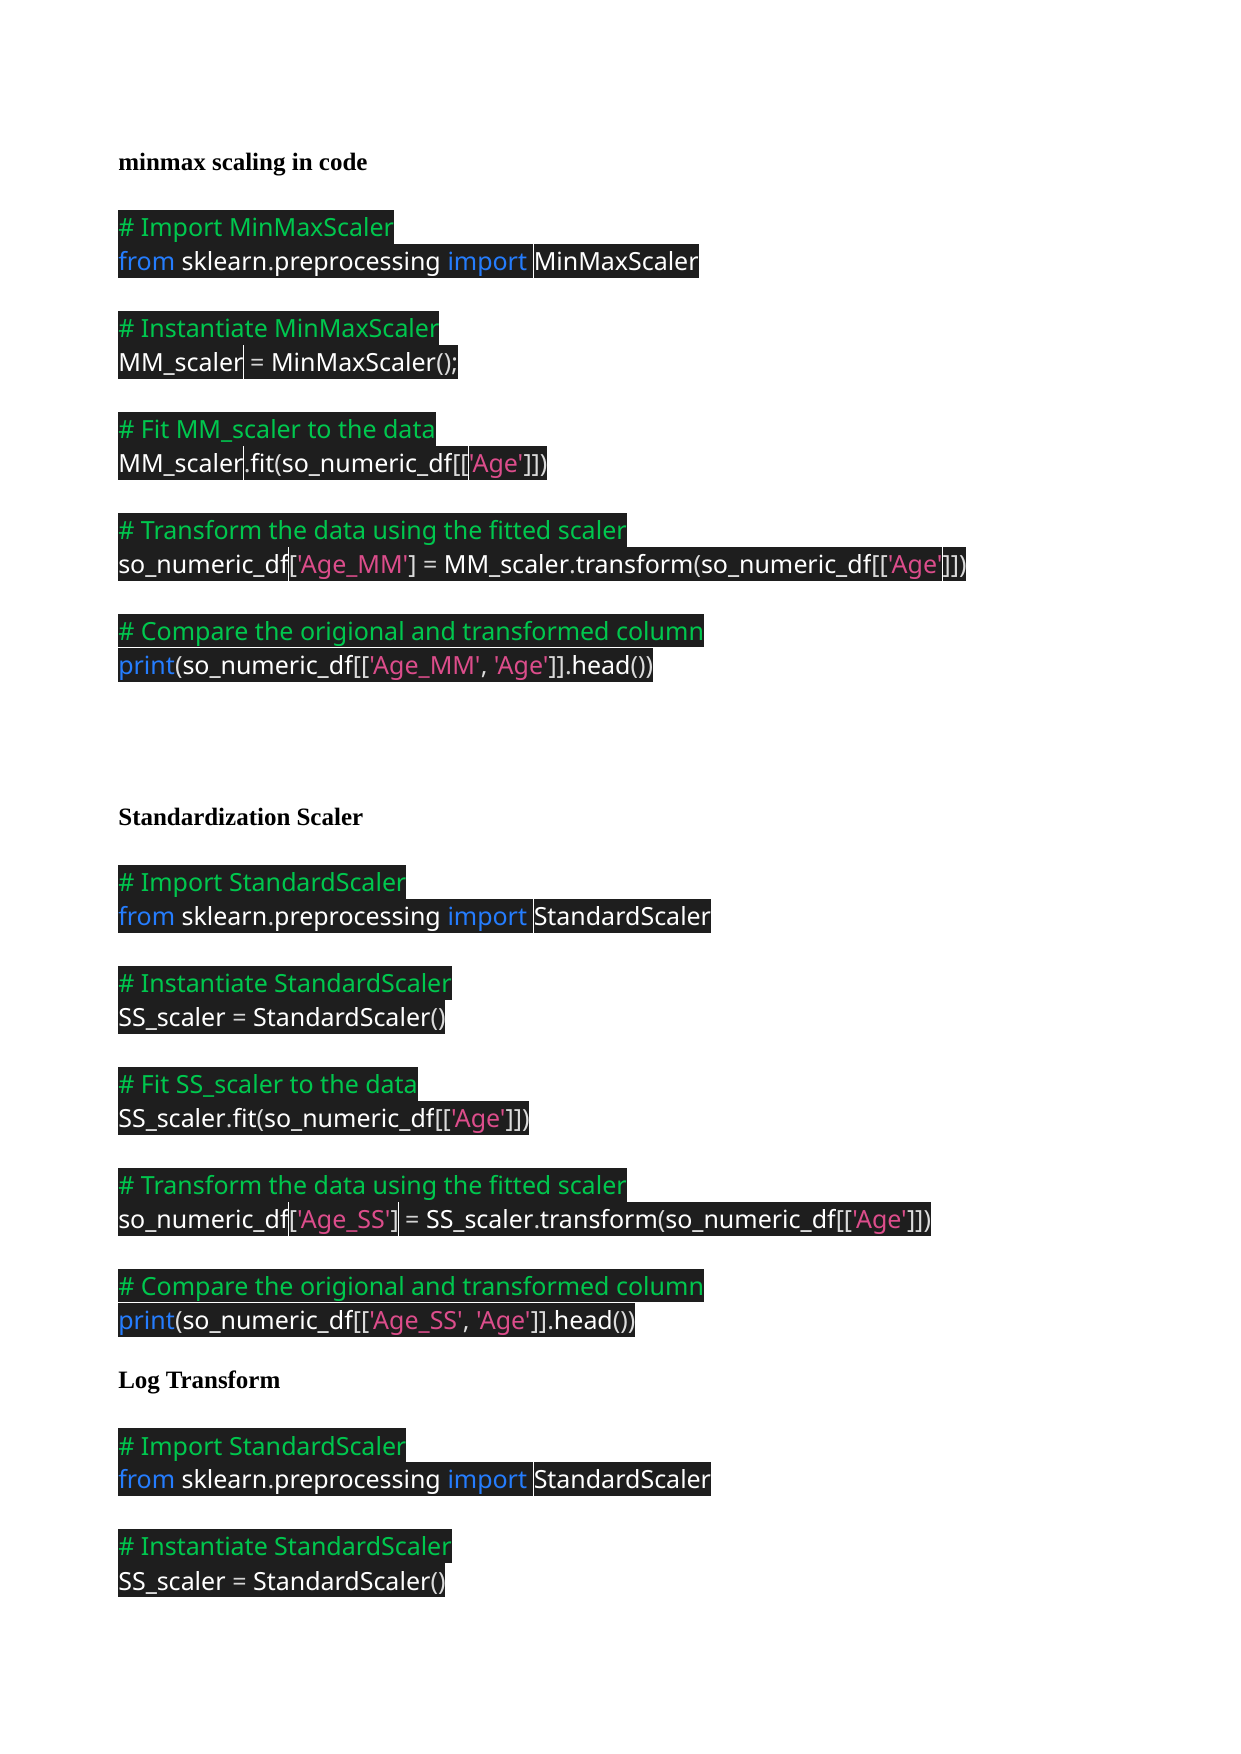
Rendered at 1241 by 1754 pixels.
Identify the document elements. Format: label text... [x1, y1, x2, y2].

text # Transform the data using the fitted scaler [118, 512, 1122, 547]
text # Import MinMaxScaler [118, 210, 1122, 244]
text SS_scaler.fit(so_numeric_df[['Age']]) [118, 1101, 1122, 1135]
text from sklearn.preprocessing import MinMaxScaler [118, 244, 1122, 278]
text # Instantiate MinMaxScaler [118, 311, 1122, 345]
text # Compare the origional and transformed column [118, 1268, 1122, 1302]
text # Fit SS_scaler to the data [118, 1067, 1122, 1101]
text SS_scaler = StandardScaler() [118, 1563, 1122, 1597]
text Standardization Scaler [118, 802, 1122, 831]
text from sklearn.preprocessing import StandardScaler [118, 1462, 1122, 1496]
text Log Transform [118, 1365, 1122, 1394]
text MM_scaler.fit(so_numeric_df[['Age']]) [118, 446, 1122, 480]
text so_numeric_df['Age_SS'] = SS_scaler.transform(so_numeric_df[['Age']]) [118, 1202, 1122, 1236]
text from sklearn.preprocessing import StandardScaler [118, 899, 1122, 933]
text # Import StandardScaler [118, 1428, 1122, 1462]
text # Instantiate StandardScaler [118, 966, 1122, 1000]
text # Transform the data using the fitted scaler [118, 1167, 1122, 1202]
text minmax scaling in code [118, 147, 1122, 176]
text so_numeric_df['Age_MM'] = MM_scaler.transform(so_numeric_df[['Age']]) [118, 547, 1122, 581]
text print(so_numeric_df[['Age_MM', 'Age']].head()) [118, 647, 1122, 682]
text # Import StandardScaler [118, 865, 1122, 899]
text # Fit MM_scaler to the data [118, 412, 1122, 446]
text print(so_numeric_df[['Age_SS', 'Age']].head()) [118, 1302, 1122, 1337]
text SS_scaler = StandardScaler() [118, 1000, 1122, 1034]
text # Compare the origional and transformed column [118, 613, 1122, 647]
text MM_scaler = MinMaxScaler(); [118, 345, 1122, 379]
text # Instantiate StandardScaler [118, 1529, 1122, 1563]
